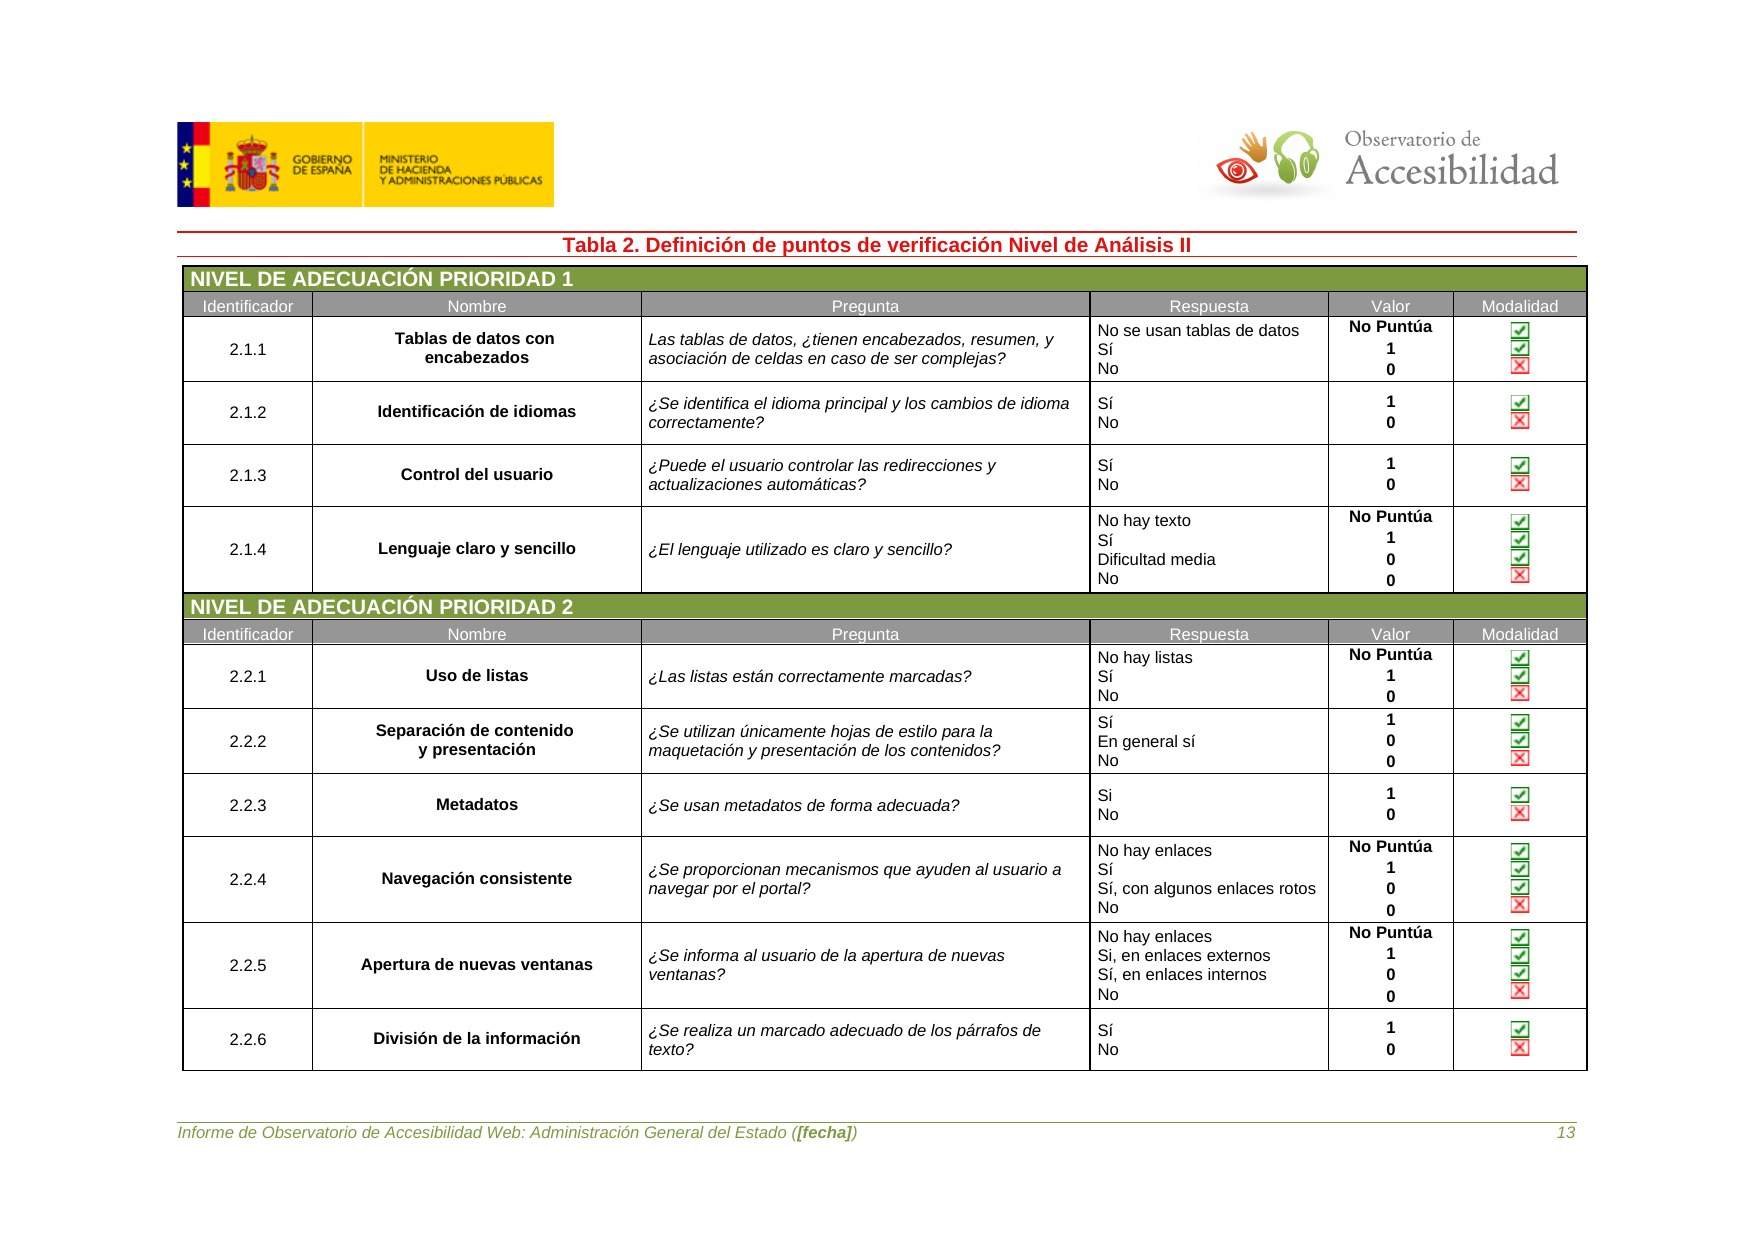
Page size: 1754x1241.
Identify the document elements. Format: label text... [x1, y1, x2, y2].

table_cell NIVEL DE ADECUACIÓN PRIORIDAD 2 [184, 594, 1586, 618]
picture [1510, 805, 1530, 821]
table_cell [1454, 709, 1586, 773]
picture [1510, 457, 1530, 474]
table_cell Metadatos [313, 774, 641, 836]
table_cell Sí En general sí No [1091, 709, 1328, 773]
table_cell [1454, 1009, 1586, 1070]
table_cell No Puntúa 1 0 [1329, 317, 1453, 381]
picture [1510, 947, 1530, 964]
picture [1510, 896, 1530, 913]
table_cell Identificación de idiomas [313, 382, 641, 443]
picture [1510, 412, 1530, 429]
table_cell [1454, 837, 1586, 922]
picture [1510, 667, 1530, 684]
picture [1510, 787, 1530, 803]
table_cell Sí No [1091, 382, 1328, 443]
table_cell [1454, 317, 1586, 381]
table_cell 1 0 [1329, 774, 1453, 836]
picture [1510, 531, 1530, 548]
table_cell No Puntúa 1 0 0 [1329, 923, 1453, 1008]
table_cell 1 0 [1329, 445, 1453, 506]
table_cell ¿Se identifica el idioma principal y los cambios de idioma correctamente? [642, 382, 1089, 443]
table_cell [1454, 923, 1586, 1008]
table_cell No se usan tablas de datos Sí No [1091, 317, 1328, 381]
table_cell ¿Se usan metadatos de forma adecuada? [642, 774, 1089, 836]
picture [1510, 322, 1530, 339]
table_cell [1454, 382, 1586, 443]
table_cell Modalidad [1454, 292, 1586, 316]
table_cell Valor [1329, 620, 1453, 643]
table_cell No hay enlaces Si, en enlaces externos Sí, en enlaces internos No [1091, 923, 1328, 1008]
picture [1510, 514, 1530, 530]
table_cell 2.1.1 [184, 317, 312, 381]
table_cell Identificador [184, 620, 312, 643]
picture [1510, 843, 1530, 860]
table_cell División de la información [313, 1009, 641, 1070]
table_cell Identificador [184, 292, 312, 316]
picture [1510, 1021, 1530, 1038]
table_cell Respuesta [1091, 292, 1328, 316]
picture [1510, 685, 1530, 701]
picture [1510, 965, 1530, 981]
table_cell No hay enlaces Sí Sí, con algunos enlaces rotos No [1091, 837, 1328, 922]
table_cell 2.2.3 [184, 774, 312, 836]
table_cell ¿El lenguaje utilizado es claro y sencillo? [642, 507, 1089, 592]
table_cell No hay listas Sí No [1091, 645, 1328, 708]
picture [177, 122, 554, 207]
table_cell 2.1.3 [184, 445, 312, 506]
table_cell ¿Se proporcionan mecanismos que ayuden al usuario a navegar por el portal? [642, 837, 1089, 922]
table_cell 2.2.6 [184, 1009, 312, 1070]
table_cell [1454, 645, 1586, 708]
table_cell Sí No [1091, 1009, 1328, 1070]
table_cell Sí No [1091, 445, 1328, 506]
table_cell Nombre [313, 620, 641, 643]
picture [1510, 982, 1530, 999]
table_cell No Puntúa 1 0 [1329, 645, 1453, 708]
table_cell Las tablas de datos, ¿tienen encabezados, resumen, y asociación de celdas en caso de ser complejas? [642, 317, 1089, 381]
table_cell No Puntúa 1 0 0 [1329, 837, 1453, 922]
picture [1510, 750, 1530, 766]
table_cell Navegación consistente [313, 837, 641, 922]
table_cell Modalidad [1454, 620, 1586, 643]
table_cell [1454, 445, 1586, 506]
picture [1510, 340, 1530, 356]
table_cell Respuesta [1091, 620, 1328, 643]
table_cell 2.1.4 [184, 507, 312, 592]
table_cell ¿Se utilizan únicamente hojas de estilo para la maquetación y presentación de los contenidos? [642, 709, 1089, 773]
table_cell ¿Se informa al usuario de la apertura de nuevas ventanas? [642, 923, 1089, 1008]
table_cell 2.2.2 [184, 709, 312, 773]
text Tabla 2. Definición de puntos de verificación Nivel de Análisis II [177, 233, 1577, 256]
table_cell 2.2.4 [184, 837, 312, 922]
table_cell Separación de contenido y presentación [313, 709, 641, 773]
table_cell Uso de listas [313, 645, 641, 708]
picture [1510, 395, 1530, 411]
picture [1510, 1039, 1530, 1056]
picture [1510, 475, 1530, 491]
table_cell 2.1.2 [184, 382, 312, 443]
picture [1510, 567, 1530, 583]
table_cell 2.2.1 [184, 645, 312, 708]
table_cell [1454, 774, 1586, 836]
table_cell Control del usuario [313, 445, 641, 506]
table_cell 2.2.5 [184, 923, 312, 1008]
picture [1510, 879, 1530, 895]
table_cell Nombre [313, 292, 641, 316]
table_cell Lenguaje claro y sencillo [313, 507, 641, 592]
picture [1510, 650, 1530, 666]
table_cell ¿Puede el usuario controlar las redirecciones y actualizaciones automáticas? [642, 445, 1089, 506]
table_cell Pregunta [642, 620, 1089, 643]
table_cell 1 0 [1329, 382, 1453, 443]
table_cell ¿Las listas están correctamente marcadas? [642, 645, 1089, 708]
picture [1510, 549, 1530, 566]
table_cell No hay texto Sí Dificultad media No [1091, 507, 1328, 592]
table_cell Pregunta [642, 292, 1089, 316]
table_cell 1 0 [1329, 1009, 1453, 1070]
table_cell Valor [1329, 292, 1453, 316]
picture [1510, 861, 1530, 877]
table_cell Apertura de nuevas ventanas [313, 923, 641, 1008]
table_cell Si No [1091, 774, 1328, 836]
picture [1510, 929, 1530, 946]
table_cell Tablas de datos con encabezados [313, 317, 641, 381]
table_header NIVEL DE ADECUACIÓN PRIORIDAD 1 [184, 267, 1586, 291]
picture [1510, 714, 1530, 731]
picture [1196, 122, 1573, 204]
table_cell No Puntúa 1 0 0 [1329, 507, 1453, 592]
table_cell [1454, 507, 1586, 592]
picture [1510, 357, 1530, 374]
picture [1510, 732, 1530, 748]
table_cell ¿Se realiza un marcado adecuado de los párrafos de texto? [642, 1009, 1089, 1070]
table_cell 1 0 0 [1329, 709, 1453, 773]
